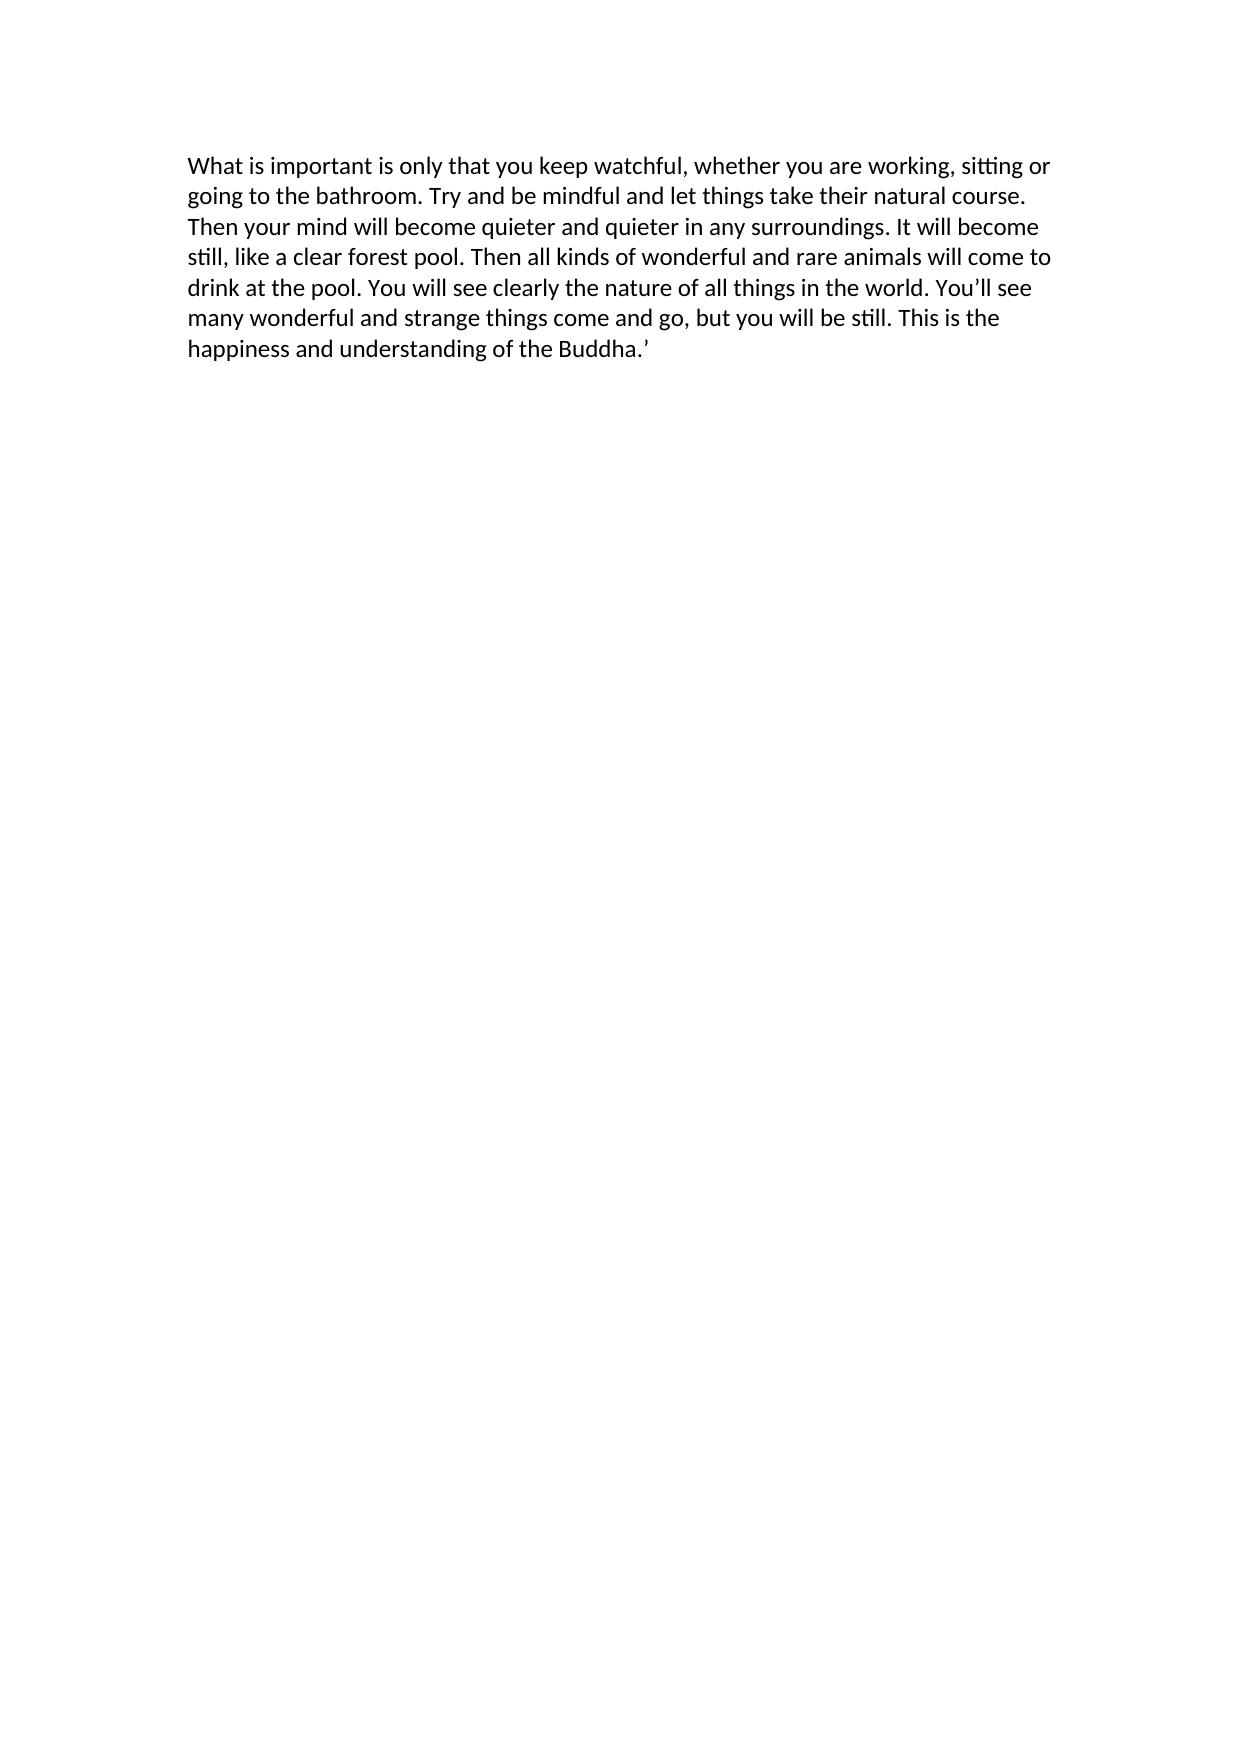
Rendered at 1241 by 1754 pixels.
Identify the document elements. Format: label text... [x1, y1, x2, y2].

text What is important is only that you keep watchful, whether you are working, sitting or going to the bathroom. Try and be mindful and let things take their natural course. Then your mind will become quieter and quieter in any surroundings. It will become still, like a clear forest pool. Then all kinds of wonderful and rare animals will come to drink at the pool. You will see clearly the nature of all things in the world. You’ll see many wonderful and strange things come and go, but you will be still. This is the happiness and understanding of the Buddha.’ [187, 150, 1053, 364]
